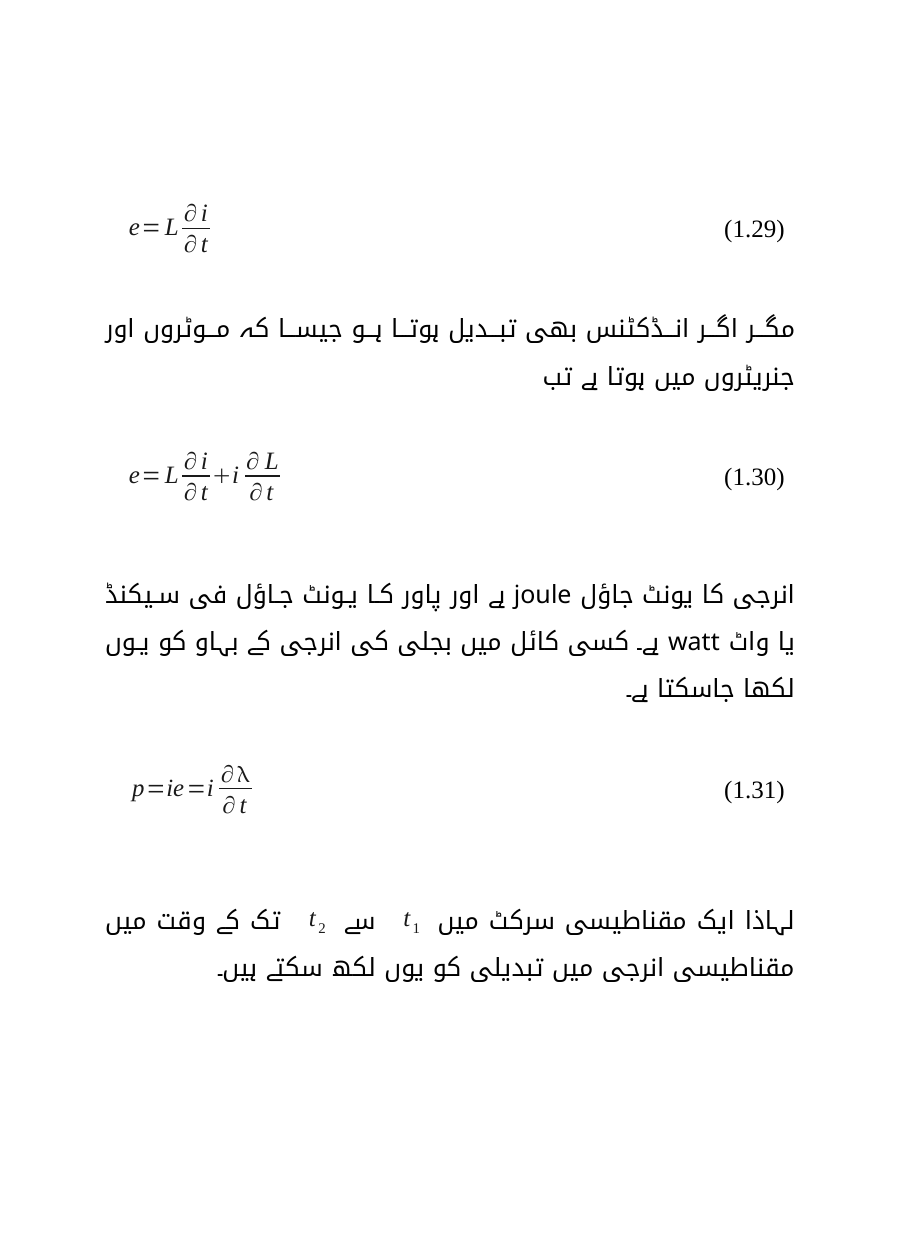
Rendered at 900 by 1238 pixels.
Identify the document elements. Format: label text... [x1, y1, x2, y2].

table_header (1.29) [718, 194, 795, 277]
table_header (1.30) [718, 441, 795, 524]
text لہاذا ایک مقناطیسی سرکٹ میں سے تک کے وقت میں مقناطیسی انرجی میں تبدیلی کو یوں لکھ سکتے ہیں۔ [105, 897, 795, 992]
table_header (1.31) [718, 754, 795, 837]
table_header [105, 441, 718, 524]
text انرجی کا یونٹ جاؤل joule ہے اور پاور کا یونٹ جاؤل فی سیکنڈ یا واٹ watt ہے۔ کسی کائل میں بجلی کی انرجی کے بہاو کو یوں لکھا جاسکتا ہے۔ [105, 571, 795, 713]
text مگر اگر انڈکٹنس بھی تبدیل ہوتا ہو جیسا کہ موٹروں اور جنریٹروں میں ہوتا ہے تب [105, 305, 795, 400]
table_header [105, 194, 718, 277]
table_header [105, 754, 718, 837]
